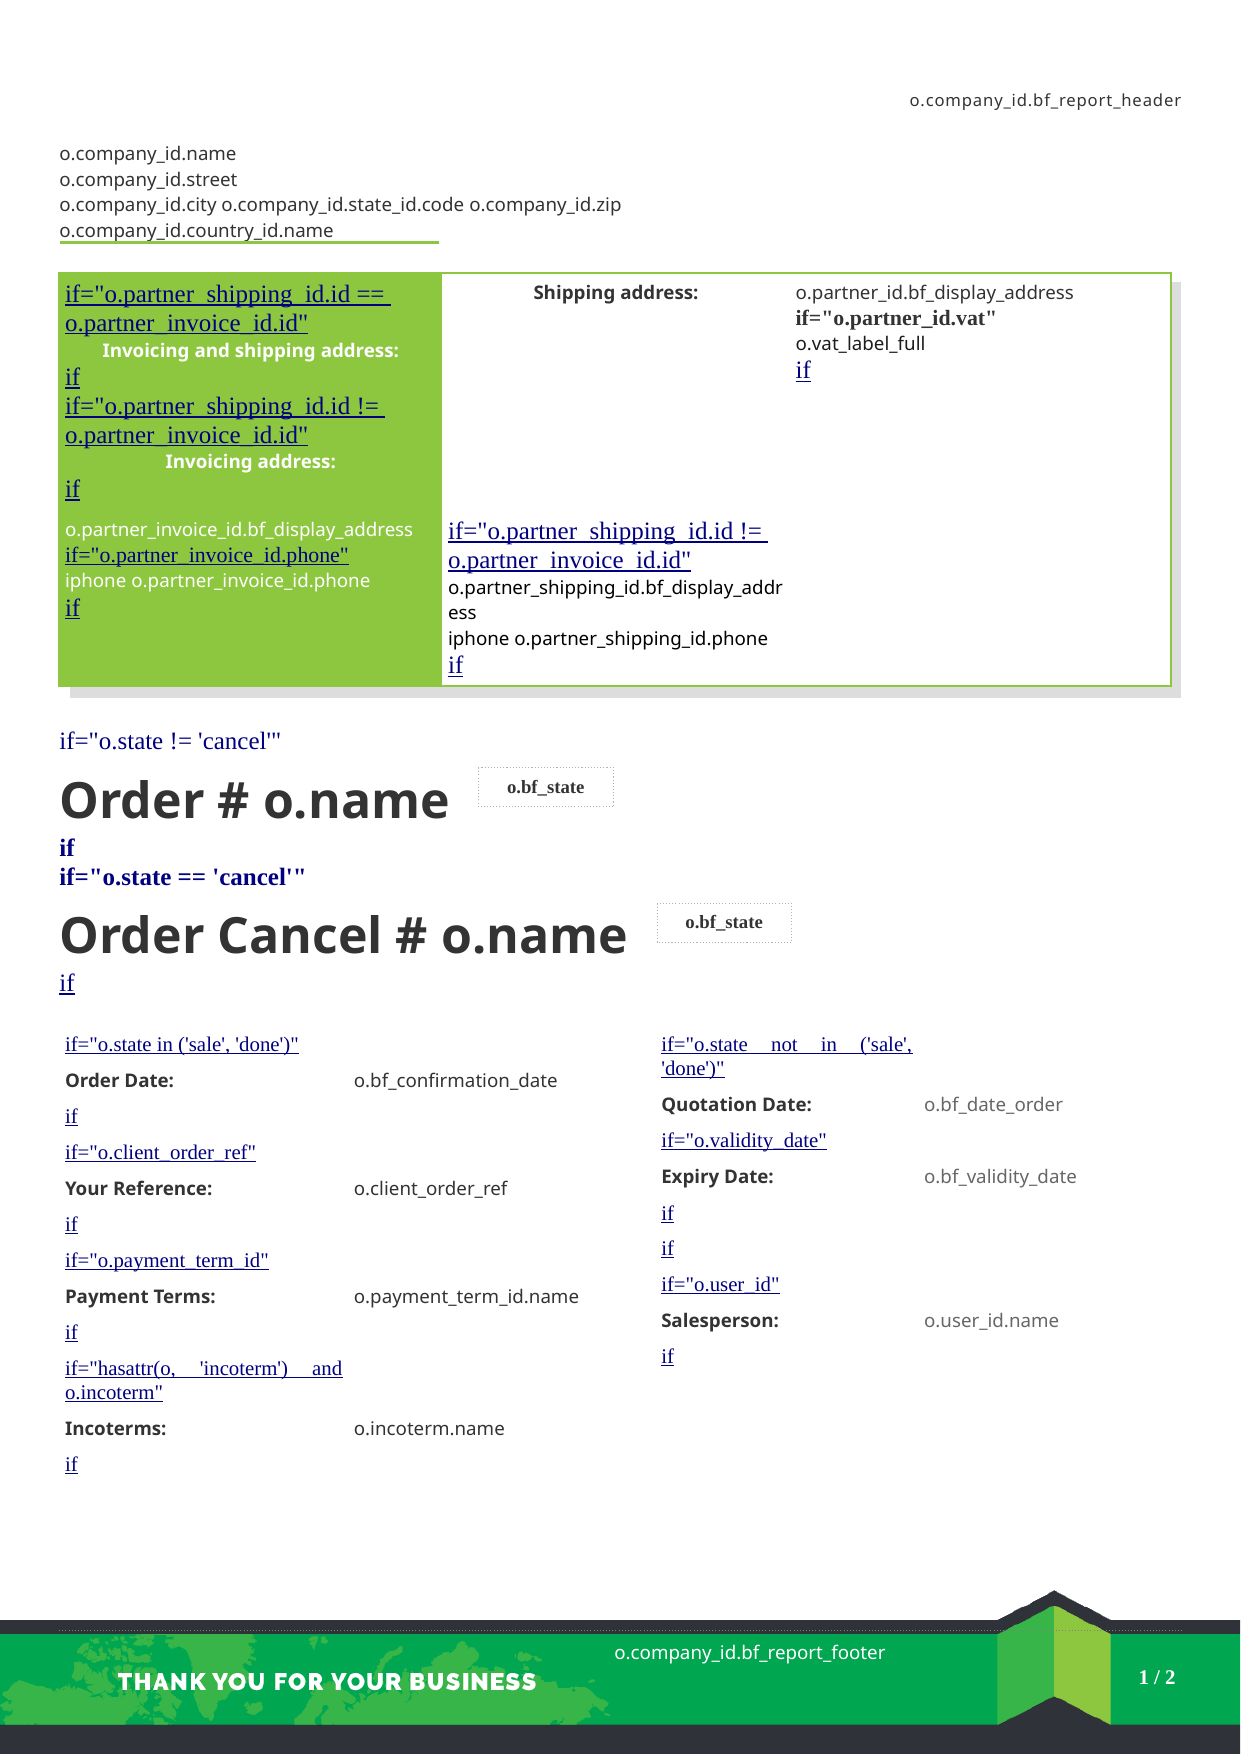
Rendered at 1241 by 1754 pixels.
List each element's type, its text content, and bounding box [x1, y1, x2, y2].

table_cell [348, 1242, 637, 1278]
table_cell Order Date: [59, 1062, 348, 1098]
table_cell [918, 1123, 1181, 1158]
table_cell [918, 1339, 1181, 1374]
picture [0, 1588, 1241, 1754]
table_cell [348, 1315, 637, 1350]
table_cell Payment Terms: [59, 1278, 348, 1314]
table_cell Your Reference: [59, 1170, 348, 1207]
table_cell [348, 1350, 637, 1410]
table_cell [348, 1447, 637, 1482]
table_header if="o.partner_shipping_id.id == o.partner_invoice_id.id" Invoicing and shipping address: if if="o.partner_shipping_id.id != o.partner_invoice_id.id" Invoicing address: if [60, 274, 442, 509]
table_cell o.user_id.name [918, 1302, 1181, 1339]
table_cell Incoterms: [59, 1410, 348, 1447]
table_cell [918, 1231, 1181, 1266]
text o.bf_state [666, 911, 782, 933]
text if [59, 833, 1181, 862]
table_cell o.bf_confirmation_date [348, 1062, 637, 1098]
table_cell o.client_order_ref [348, 1170, 637, 1207]
text if [59, 968, 1181, 997]
table_cell Expiry Date: [655, 1158, 918, 1195]
table_header [918, 1026, 1181, 1086]
table_cell [348, 1099, 637, 1134]
text o.company_id.city o.company_id.state_id.code o.company_id.zip [59, 192, 1181, 217]
table_cell if="o.payment_term_id" [59, 1242, 348, 1278]
table_cell o.bf_date_order [918, 1086, 1181, 1123]
text o.bf_state [487, 776, 604, 798]
table_cell if="o.validity_date" [655, 1123, 918, 1158]
table_cell o.partner_invoice_id.bf_display_address if="o.partner_invoice_id.phone" iphone o.partner_invoice_id.phone if [60, 509, 442, 685]
text Order # o.name [59, 755, 1181, 833]
table_cell if="o.user_id" [655, 1266, 918, 1302]
table_header [655, 1374, 1181, 1482]
table_cell [348, 1134, 637, 1169]
table_cell o.bf_validity_date [918, 1158, 1181, 1195]
table_cell [918, 1195, 1181, 1231]
table_cell o.incoterm.name [348, 1410, 637, 1447]
table_cell if="hasattr(o, 'incoterm') and o.incoterm" [59, 1350, 348, 1410]
text o.company_id.street [59, 166, 1181, 192]
text Order Cancel # o.name [59, 891, 1181, 968]
table_cell Salesperson: [655, 1302, 918, 1339]
table_cell if [655, 1339, 918, 1374]
table_header [348, 1026, 637, 1062]
table_cell [918, 1266, 1181, 1302]
table_header Shipping address: [442, 274, 790, 509]
table_cell if [655, 1195, 918, 1231]
table_header [637, 1026, 655, 1482]
table_cell if="o.partner_shipping_id.id != o.partner_invoice_id.id" o.partner_shipping_id.bf_display_address iphone o.partner_shipping_id.phone if [442, 509, 790, 685]
text o.company_id.country_id.name [59, 217, 1181, 243]
table_cell [348, 1207, 637, 1242]
table_header if="o.state in ('sale', 'done')" [59, 1026, 348, 1062]
text if="o.state != 'cancel'" [59, 726, 1181, 755]
text if="o.state == 'cancel'" [59, 862, 1181, 891]
table_cell if [655, 1231, 918, 1266]
table_cell Quotation Date: [655, 1086, 918, 1123]
table_cell if [59, 1447, 348, 1482]
table_cell if [59, 1207, 348, 1242]
table_header if="o.state not in ('sale', 'done')" [655, 1026, 918, 1086]
table_cell if [59, 1099, 348, 1134]
table_cell o.payment_term_id.name [348, 1278, 637, 1314]
table_cell if="o.client_order_ref" [59, 1134, 348, 1169]
table_cell if [59, 1315, 348, 1350]
table_header o.partner_id.bf_display_address if="o.partner_id.vat" o.vat_label_full if [790, 274, 1170, 685]
text o.company_id.name [59, 141, 1181, 166]
